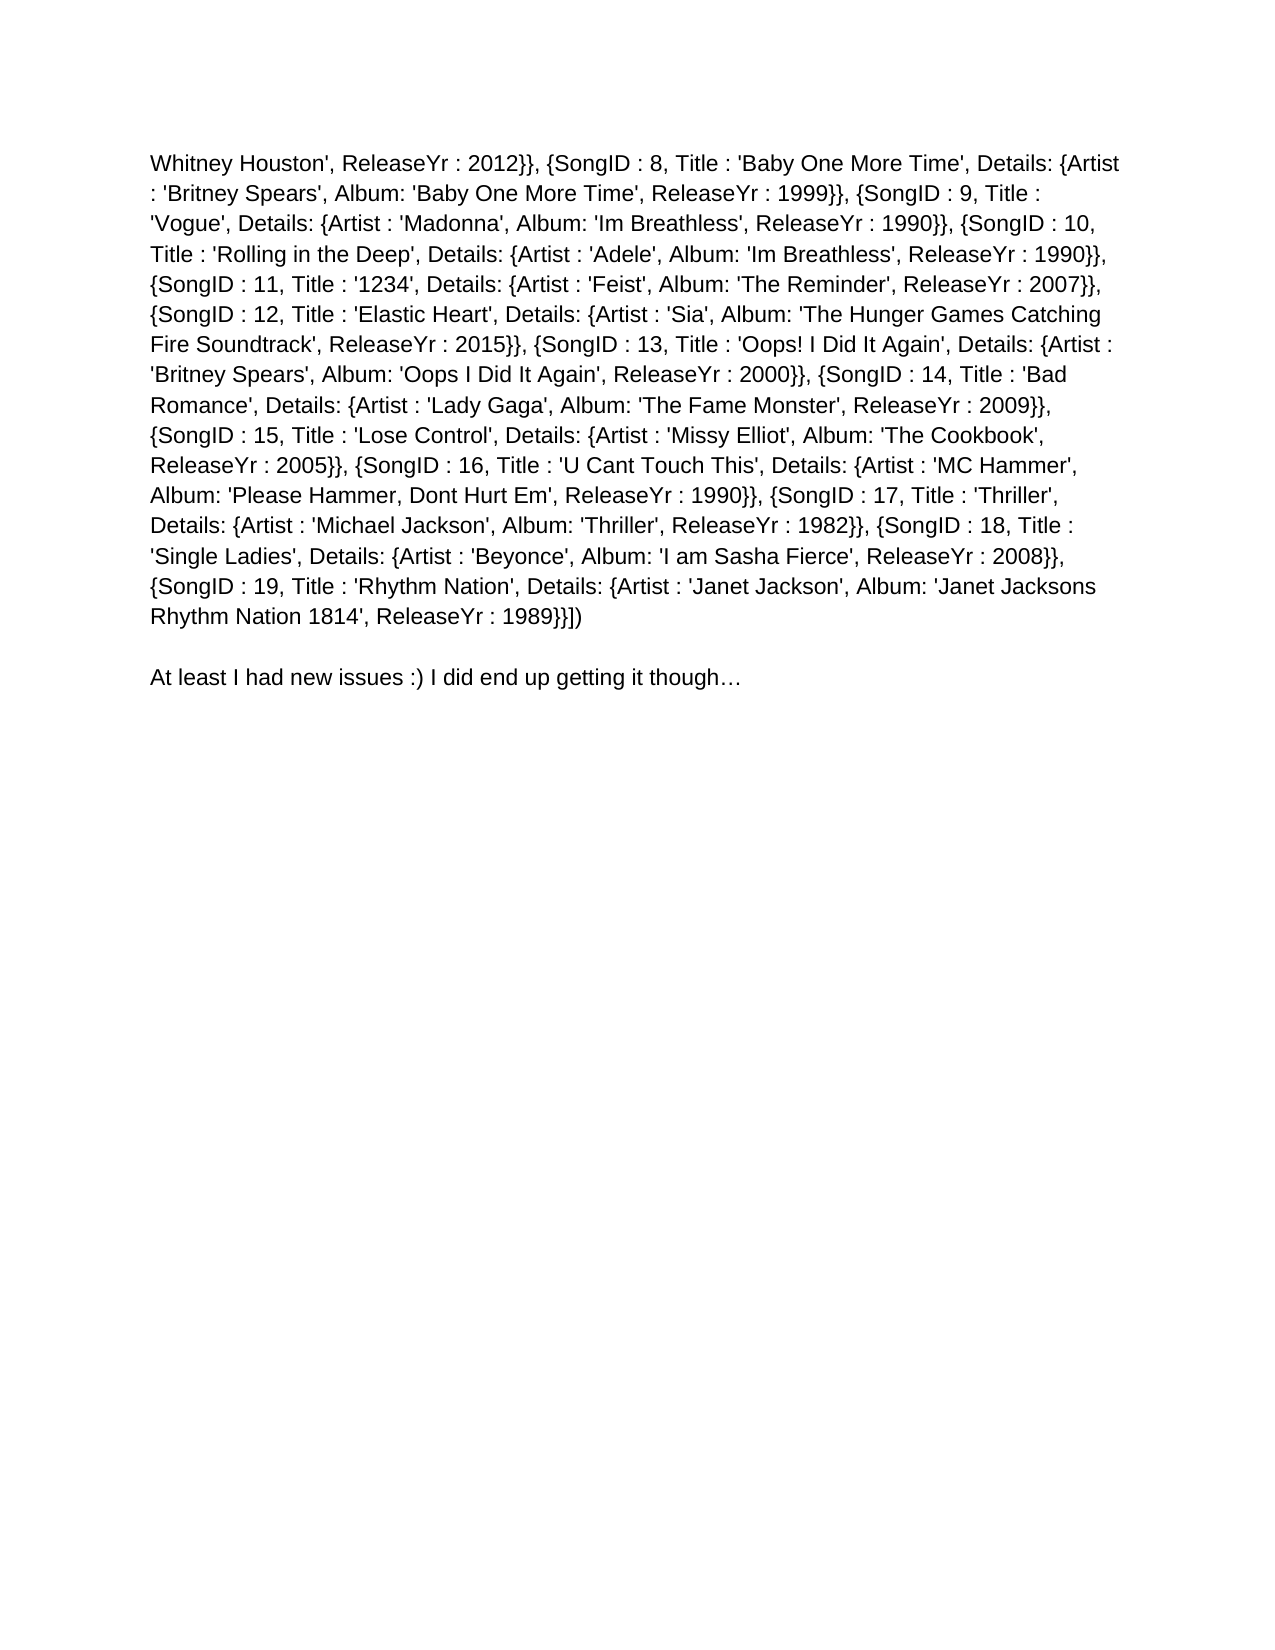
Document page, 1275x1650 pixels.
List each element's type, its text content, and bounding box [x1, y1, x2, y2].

text At least I had new issues :) I did end up getting it though… [150, 663, 1125, 690]
text Whitney Houston', ReleaseYr : 2012}}, {SongID : 8, Title : 'Baby One More Time', Details: {Artist : 'Britney Spears', Album: 'Baby One More Time', ReleaseYr : 1999}}, {SongID : 9, Title : 'Vogue', Details: {Artist : 'Madonna', Album: 'Im Breathless', ReleaseYr : 1990}}, {SongID : 10, Title : 'Rolling in the Deep', Details: {Artist : 'Adele', Album: 'Im Breathless', ReleaseYr : 1990}}, {SongID : 11, Title : '1234', Details: {Artist : 'Feist', Album: 'The Reminder', ReleaseYr : 2007}}, {SongID : 12, Title : 'Elastic Heart', Details: {Artist : 'Sia', Album: 'The Hunger Games Catching Fire Soundtrack', ReleaseYr : 2015}}, {SongID : 13, Title : 'Oops! I Did It Again', Details: {Artist : 'Britney Spears', Album: 'Oops I Did It Again', ReleaseYr : 2000}}, {SongID : 14, Title : 'Bad Romance', Details: {Artist : 'Lady Gaga', Album: 'The Fame Monster', ReleaseYr : 2009}}, {SongID : 15, Title : 'Lose Control', Details: {Artist : 'Missy Elliot', Album: 'The Cookbook', ReleaseYr : 2005}}, {SongID : 16, Title : 'U Cant Touch This', Details: {Artist : 'MC Hammer', Album: 'Please Hammer, Dont Hurt Em', ReleaseYr : 1990}}, {SongID : 17, Title : 'Thriller', Details: {Artist : 'Michael Jackson', Album: 'Thriller', ReleaseYr : 1982}}, {SongID : 18, Title : 'Single Ladies', Details: {Artist : 'Beyonce', Album: 'I am Sasha Fierce', ReleaseYr : 2008}}, {SongID : 19, Title : 'Rhythm Nation', Details: {Artist : 'Janet Jackson', Album: 'Janet Jacksons Rhythm Nation 1814', ReleaseYr : 1989}}]) [150, 150, 1125, 629]
